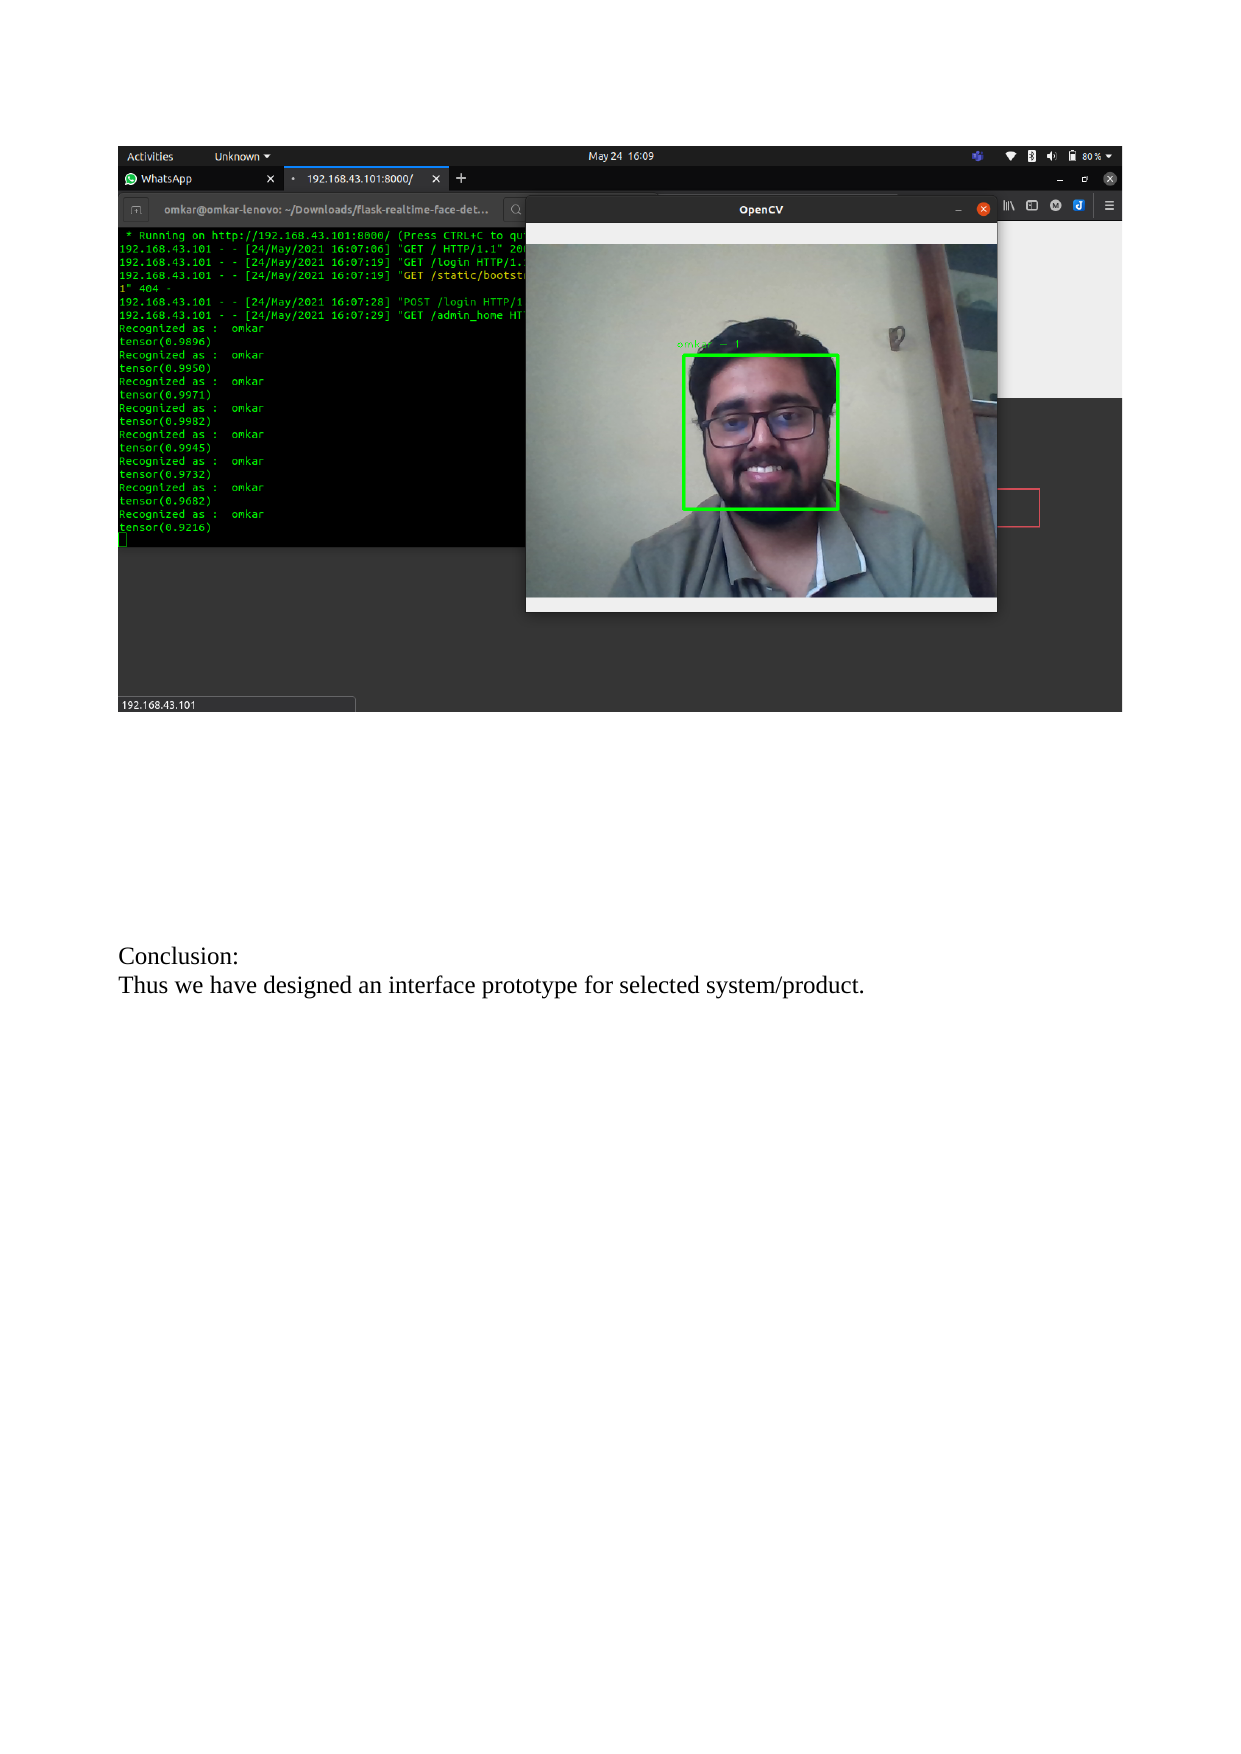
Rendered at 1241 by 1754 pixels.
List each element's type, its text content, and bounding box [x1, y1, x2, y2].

text Conclusion: [118, 941, 1122, 970]
picture [118, 146, 1123, 712]
text Thus we have designed an interface prototype for selected system/product. [118, 970, 1122, 999]
